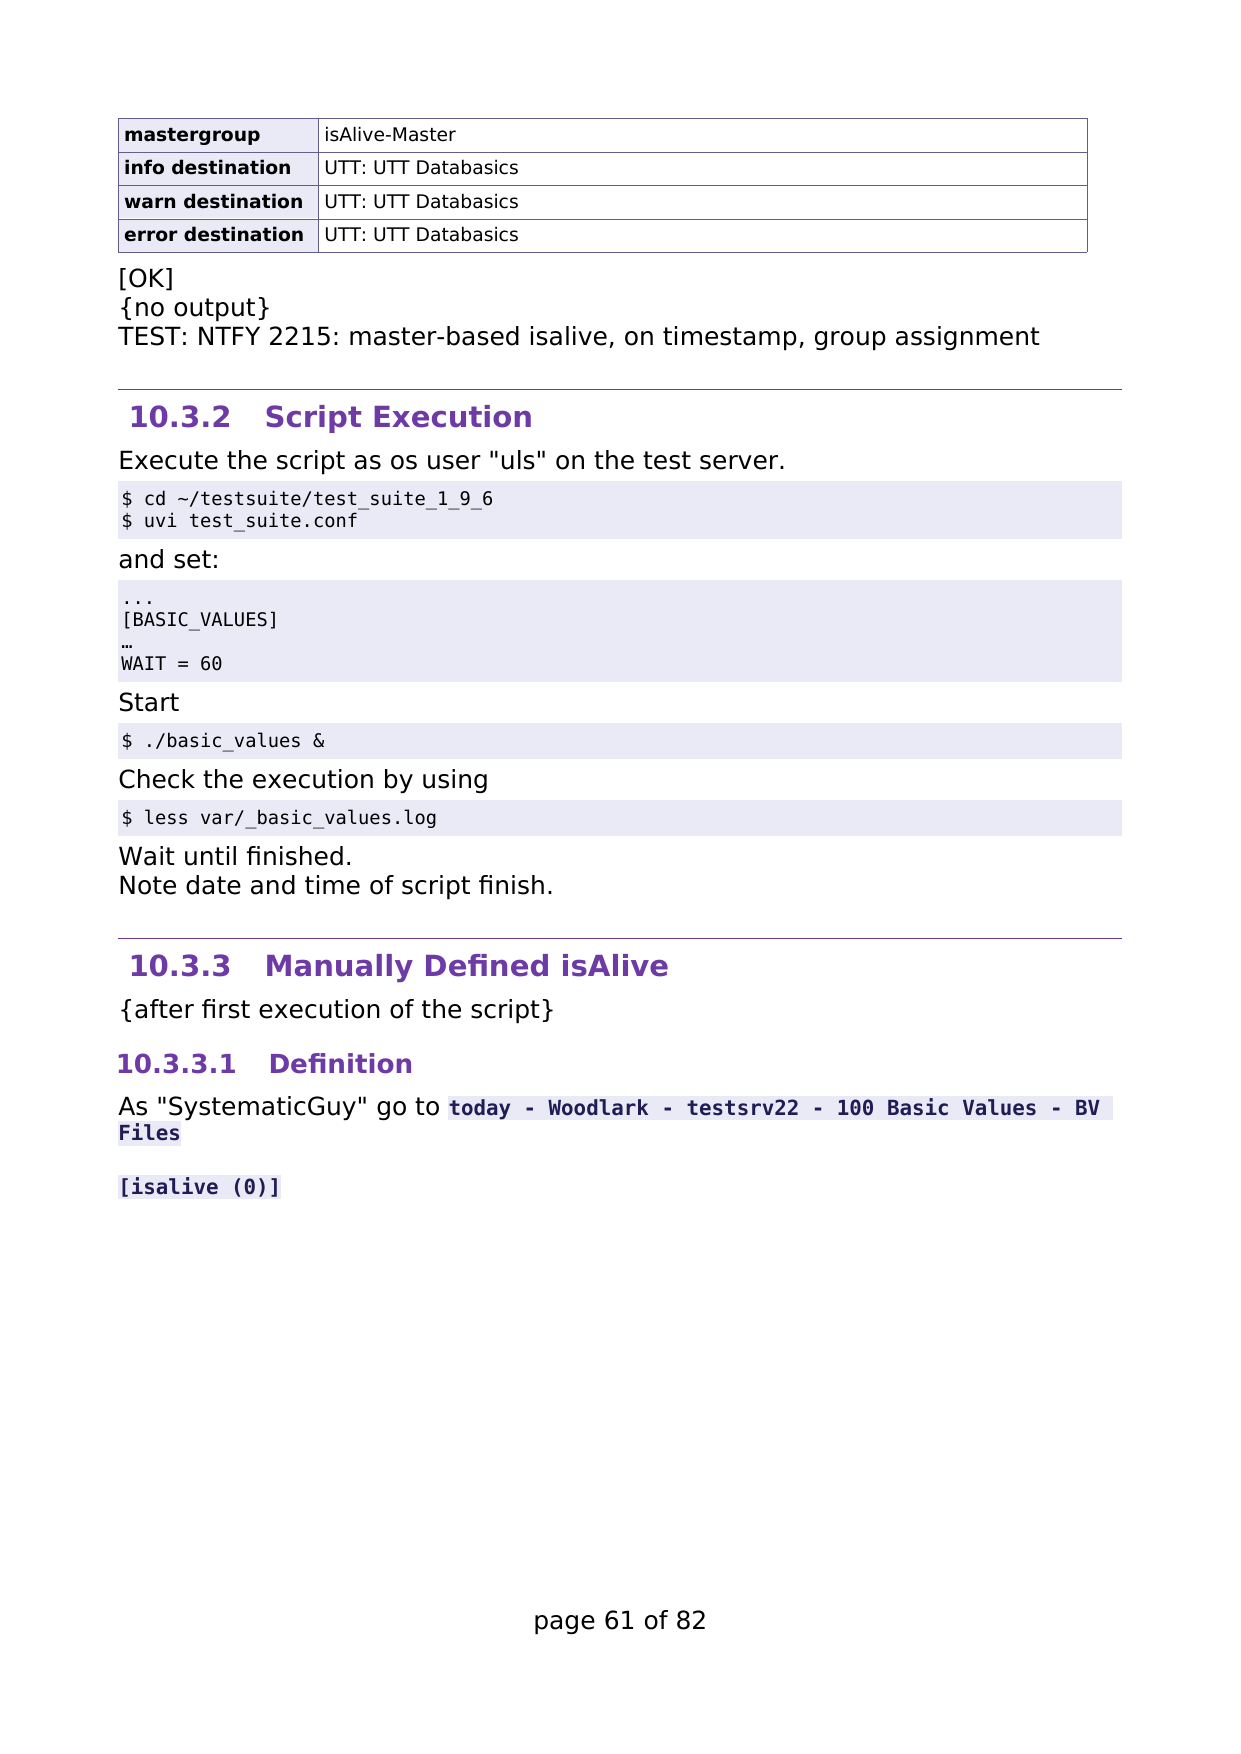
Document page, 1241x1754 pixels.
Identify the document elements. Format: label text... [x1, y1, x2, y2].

table_header mastergroup [119, 119, 318, 152]
table_cell error destination [119, 220, 318, 252]
text ... [118, 584, 1122, 602]
text {no output} [118, 293, 1122, 322]
table_cell UTT: UTT Databasics [319, 153, 1087, 185]
text {after first execution of the script} [118, 995, 1122, 1024]
table_cell info destination [119, 153, 318, 185]
text Note date and time of script finish. [118, 871, 1122, 900]
text and set: [118, 545, 1122, 574]
text $ ./basic_values & [118, 727, 1122, 755]
text $ less var/_basic_values.log [118, 804, 1122, 832]
text Execute the script as os user "uls" on the test server. [118, 446, 1122, 475]
text As "SystematicGuy" go to today - Woodlark - testsrv22 - 100 Basic Values - BV Files [118, 1092, 1122, 1146]
table_header isAlive-Master [319, 119, 1087, 152]
text TEST: NTFY 2215: master-based isalive, on timestamp, group assignment [118, 322, 1122, 351]
table_cell warn destination [119, 186, 318, 218]
table_cell UTT: UTT Databasics [319, 186, 1087, 218]
text [OK] [118, 264, 1122, 293]
text WAIT = 60 [118, 646, 1122, 678]
text Wait until finished. [118, 842, 1122, 871]
text [isalive (0)] [281, 1175, 1122, 1199]
text [BASIC_VALUES] [118, 602, 1122, 624]
text … [118, 624, 1122, 646]
table_cell UTT: UTT Databasics [319, 220, 1087, 252]
subtitle Definition [118, 1049, 1122, 1080]
text Check the execution by using [118, 765, 1122, 794]
text $ cd ~/testsuite/test_suite_1_9_6 [118, 485, 1122, 503]
text Start [118, 688, 1122, 717]
subtitle Script Execution [118, 390, 1122, 446]
text $ uvi test_suite.conf [118, 503, 1122, 535]
subtitle Manually Defined isAlive [118, 939, 1122, 995]
